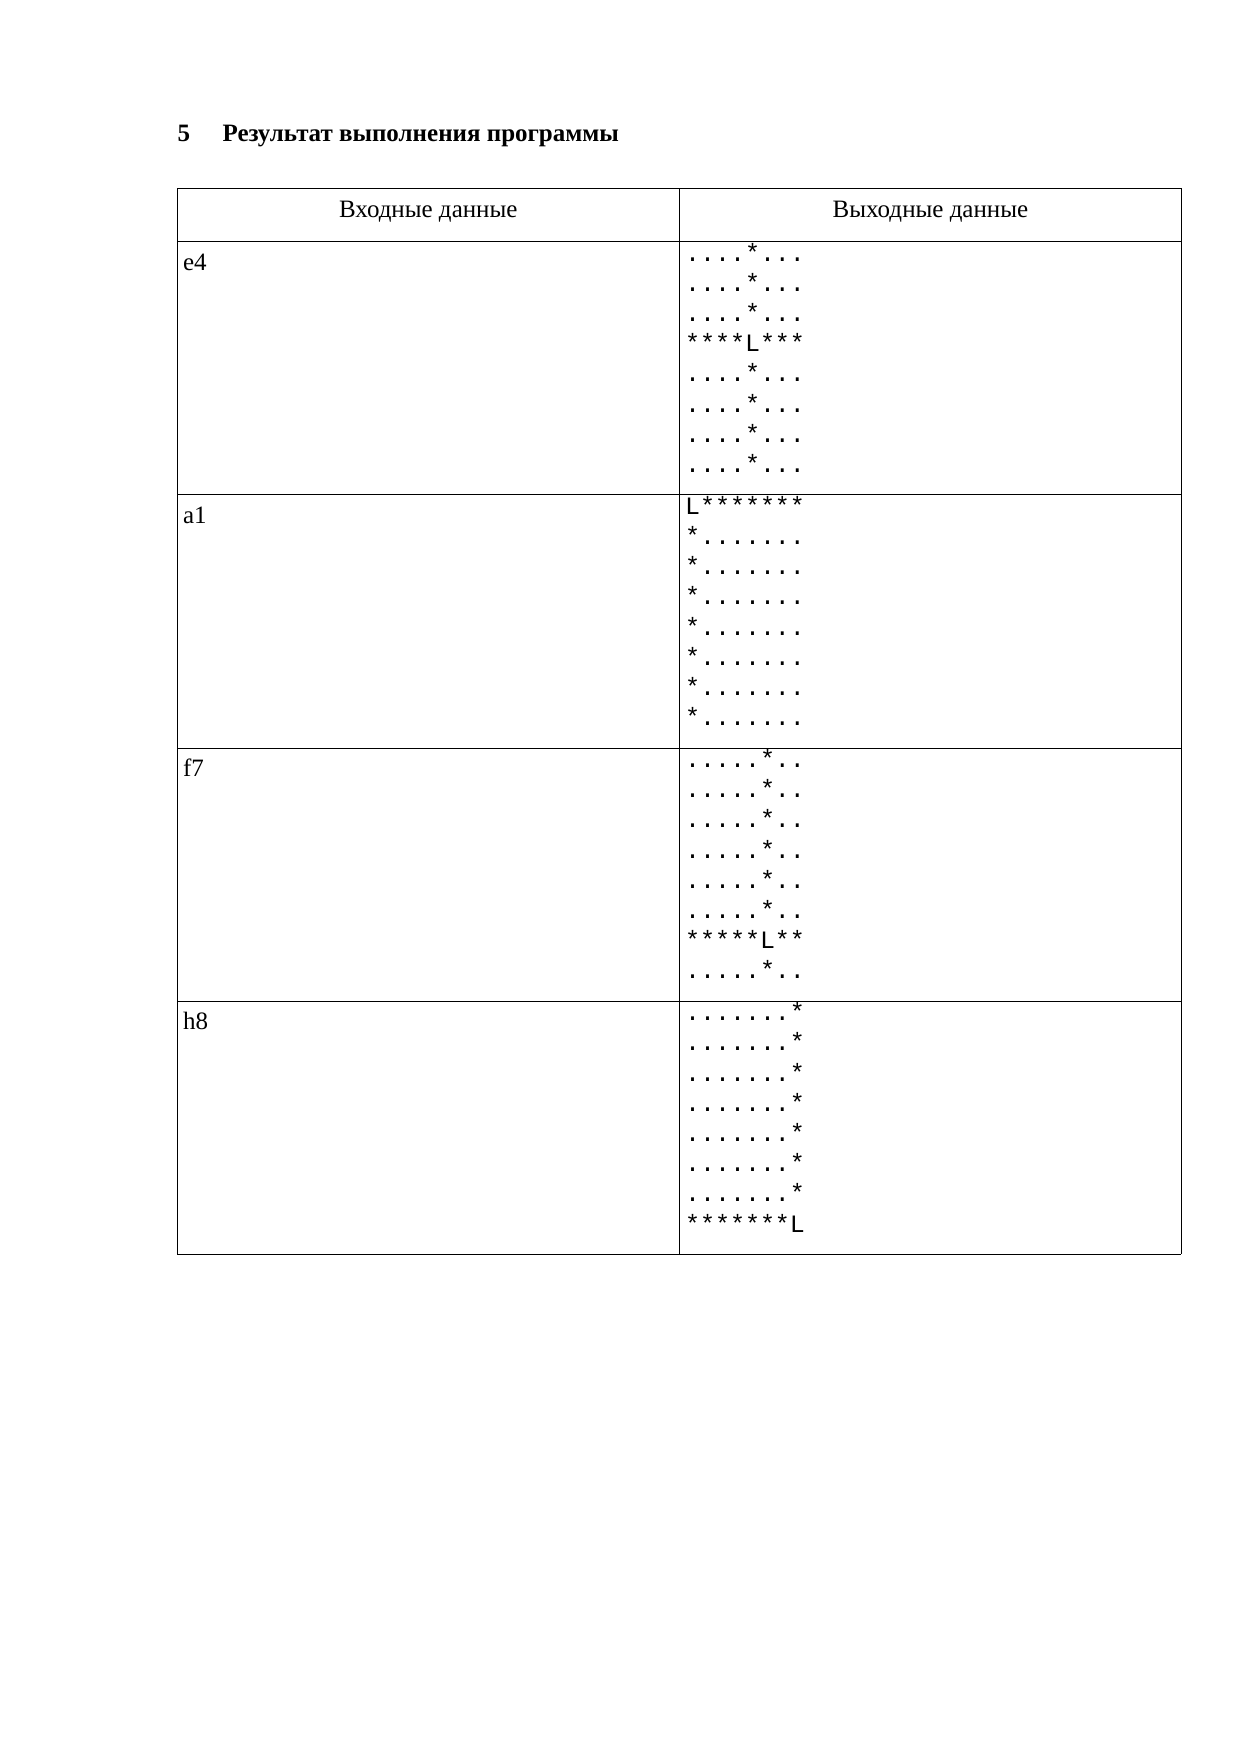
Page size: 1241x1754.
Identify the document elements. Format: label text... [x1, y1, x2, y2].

subtitle Результат выполнения программы [177, 118, 1181, 147]
table_header Выходные данные [680, 189, 1181, 241]
table_header Входные данные [178, 189, 679, 241]
table_cell .......* .......* .......* .......* .......* .......* .......* *******L [680, 1002, 1181, 1254]
table_cell e4 [178, 242, 679, 494]
table_cell ....*... ....*... ....*... ****L*** ....*... ....*... ....*... ....*... [680, 242, 1181, 494]
table_cell f7 [178, 749, 679, 1001]
table_cell a1 [178, 495, 679, 747]
table_cell L******* *....... *....... *....... *....... *....... *....... *....... [680, 495, 1181, 747]
table_cell h8 [178, 1002, 679, 1254]
table_cell .....*.. .....*.. .....*.. .....*.. .....*.. .....*.. *****L** .....*.. [680, 749, 1181, 1001]
